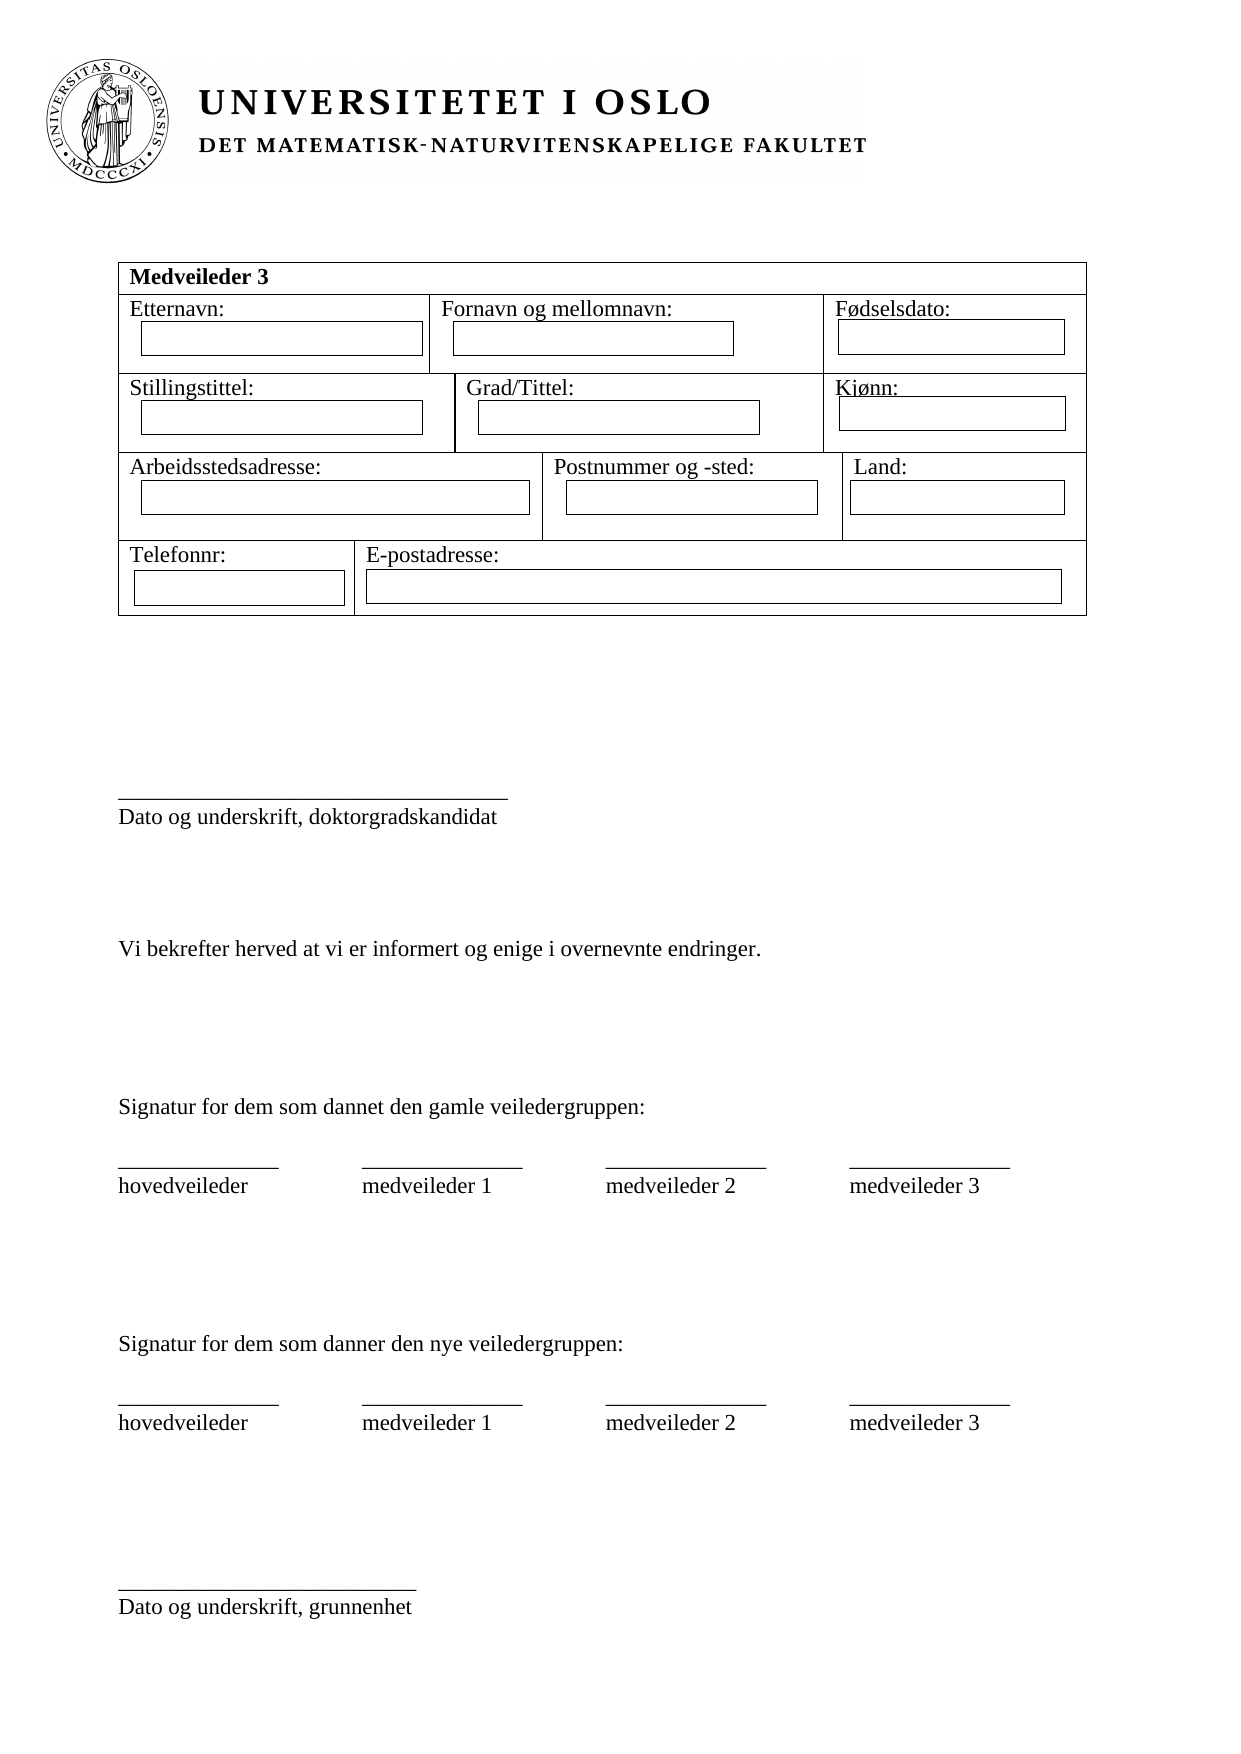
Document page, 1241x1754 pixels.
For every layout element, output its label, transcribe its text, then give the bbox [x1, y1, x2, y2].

table_header Medveileder 3 [119, 263, 1086, 294]
text hovedveileder medveileder 1 medveileder 2 medveileder 3 [118, 1409, 1122, 1435]
text Signatur for dem som dannet den gamle veiledergruppen: [118, 1093, 1122, 1119]
text Dato og underskrift, grunnenhet [118, 1593, 1122, 1620]
table_cell Etternavn: [119, 295, 429, 373]
text hovedveileder medveileder 1 medveileder 2 medveileder 3 [118, 1172, 1122, 1198]
text ______________ ______________ ______________ ______________ [118, 1145, 1122, 1172]
table_cell Kjønn: [824, 374, 1086, 452]
text Dato og underskrift, doktorgradskandidat [118, 803, 1122, 829]
text Vi bekrefter herved at vi er informert og enige i overnevnte endringer. [118, 934, 1122, 961]
table_cell Fødselsdato: [824, 295, 1086, 373]
table_cell Postnummer og -sted: [543, 453, 842, 540]
text Signatur for dem som danner den nye veiledergruppen: [118, 1330, 1122, 1356]
table_cell Grad/Tittel: [456, 374, 823, 452]
table_cell Stillingstittel: [119, 374, 454, 452]
table_cell Telefonnr: [119, 541, 354, 615]
table_cell Arbeidsstedsadresse: [119, 453, 542, 540]
text __________________________ [118, 1567, 1122, 1593]
text __________________________________ [118, 776, 1122, 803]
table_cell Fornavn og mellomnavn: [430, 295, 823, 373]
text ______________ ______________ ______________ ______________ [118, 1383, 1122, 1409]
table_cell Land: [843, 453, 1086, 540]
table_cell E-postadresse: [355, 541, 1086, 615]
